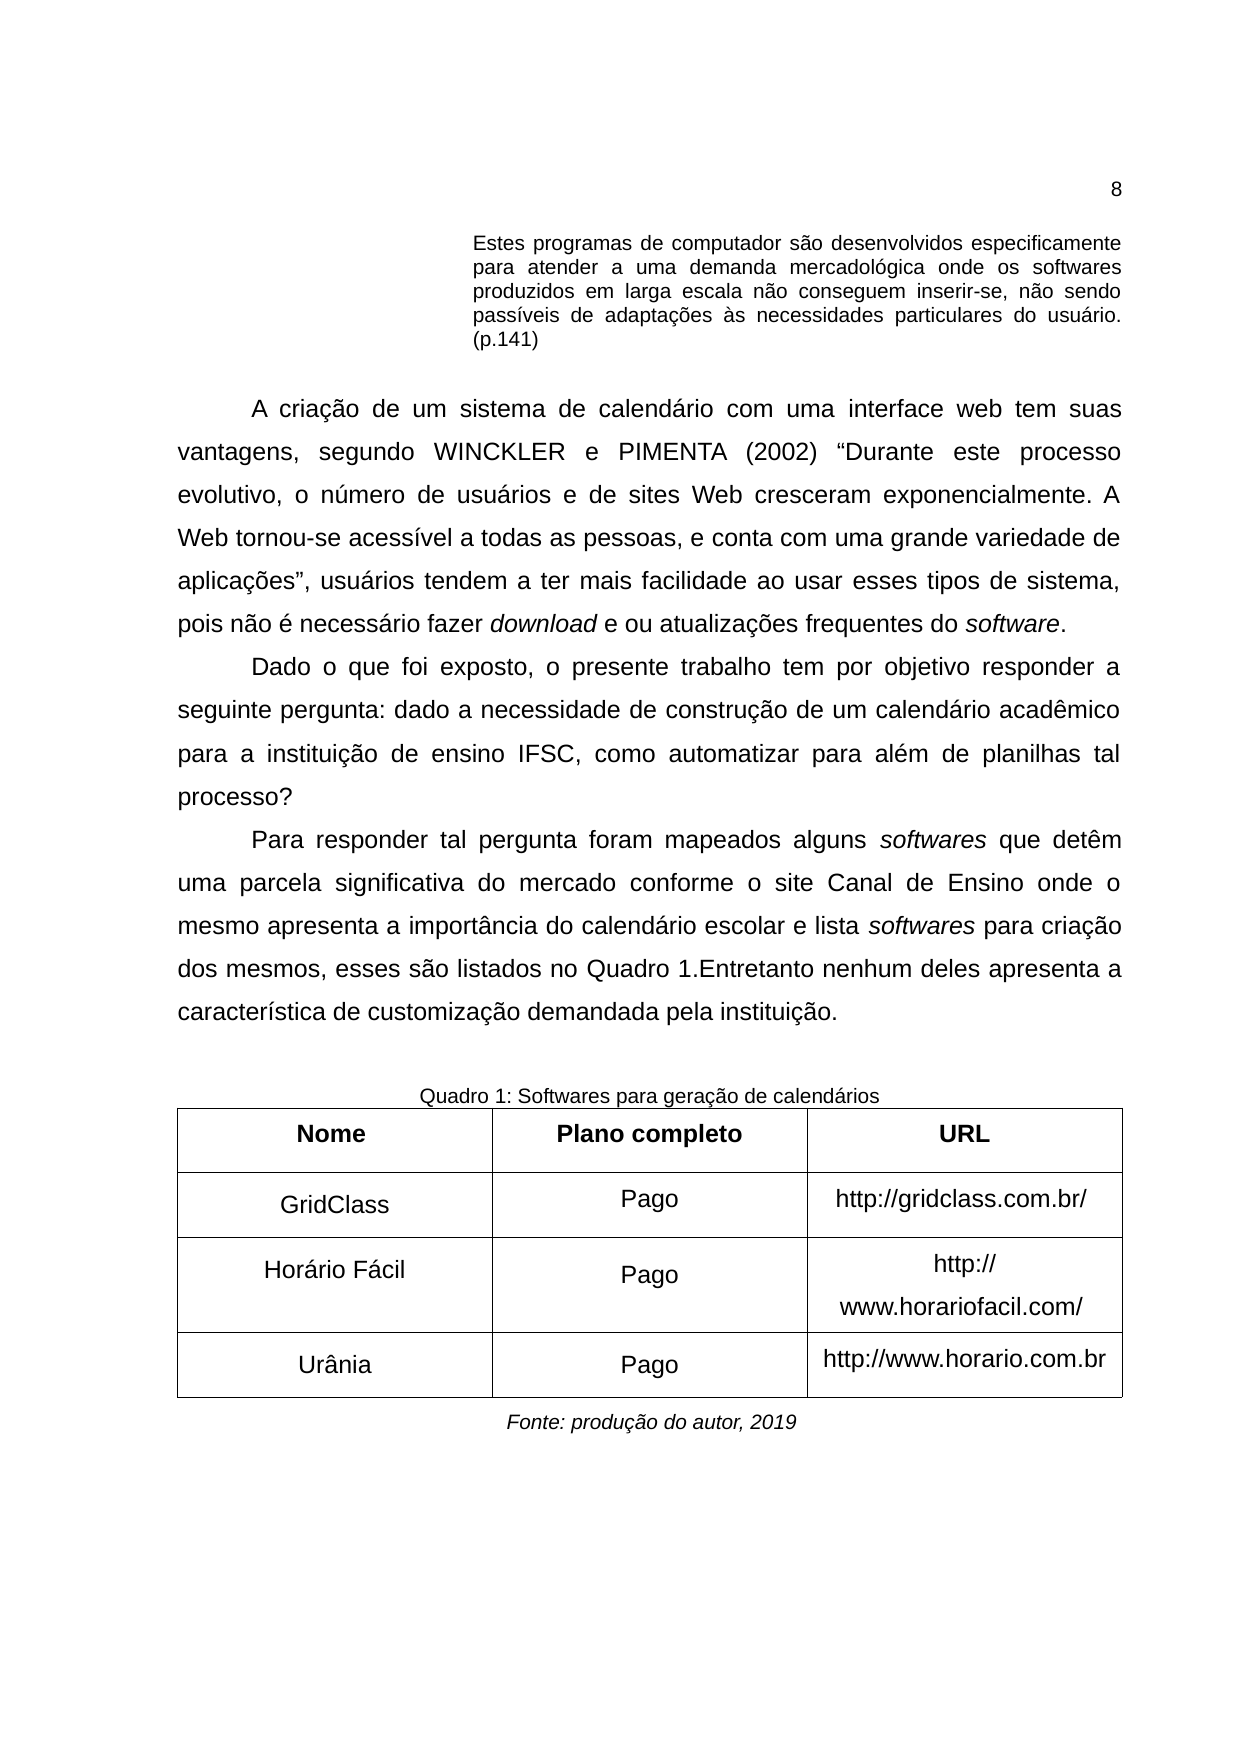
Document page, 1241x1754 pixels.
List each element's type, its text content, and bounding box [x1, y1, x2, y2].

text Estes programas de computador são desenvolvidos especificamente para atender a uma demanda mercadológica onde os softwares produzidos em larga escala não conseguem inserir-se, não sendo passíveis de adaptações às necessidades particulares do usuário.(p.141) [473, 231, 1122, 350]
table_cell Horário Fácil [178, 1238, 492, 1332]
text A criação de um sistema de calendário com uma interface web tem suas vantagens, segundo WINCKLER e PIMENTA (2002) “Durante este processo evolutivo, o número de usuários e de sites Web cresceram exponencialmente. A Web tornou-se acessível a todas as pessoas, e conta com uma grande variedade de aplicações”, usuários tendem a ter mais facilidade ao usar esses tipos de sistema, pois não é necessário fazer download e ou atualizações frequentes do software. [177, 393, 1122, 638]
table_cell Pago [493, 1333, 807, 1397]
table_header Plano completo [493, 1109, 807, 1172]
text Fonte: produção do autor, 2019 [177, 1409, 1122, 1433]
table_header URL [808, 1109, 1122, 1172]
text Dado o que foi exposto, o presente trabalho tem por objetivo responder a seguinte pergunta: dado a necessidade de construção de um calendário acadêmico para a instituição de ensino IFSC, como automatizar para além de planilhas tal processo? [177, 652, 1122, 810]
text Quadro 1: Softwares para geração de calendários [177, 1083, 1122, 1107]
table_cell http://www.horario.com.br [808, 1333, 1122, 1397]
table_cell Pago [493, 1173, 807, 1237]
text Para responder tal pergunta foram mapeados alguns softwares que detêm uma parcela significativa do mercado conforme o site Canal de Ensino onde o mesmo apresenta a importância do calendário escolar e lista softwares para criação dos mesmos, esses são listados no Quadro 1.Entretanto nenhum deles apresenta a característica de customização demandada pela instituição. [177, 825, 1122, 1026]
table_cell http://gridclass.com.br/ [808, 1173, 1122, 1237]
table_cell http://www.horariofacil.com/ [808, 1238, 1122, 1332]
table_cell GridClass [178, 1173, 492, 1237]
table_cell Pago [493, 1238, 807, 1332]
table_header Nome [178, 1109, 492, 1172]
table_cell Urânia [178, 1333, 492, 1397]
